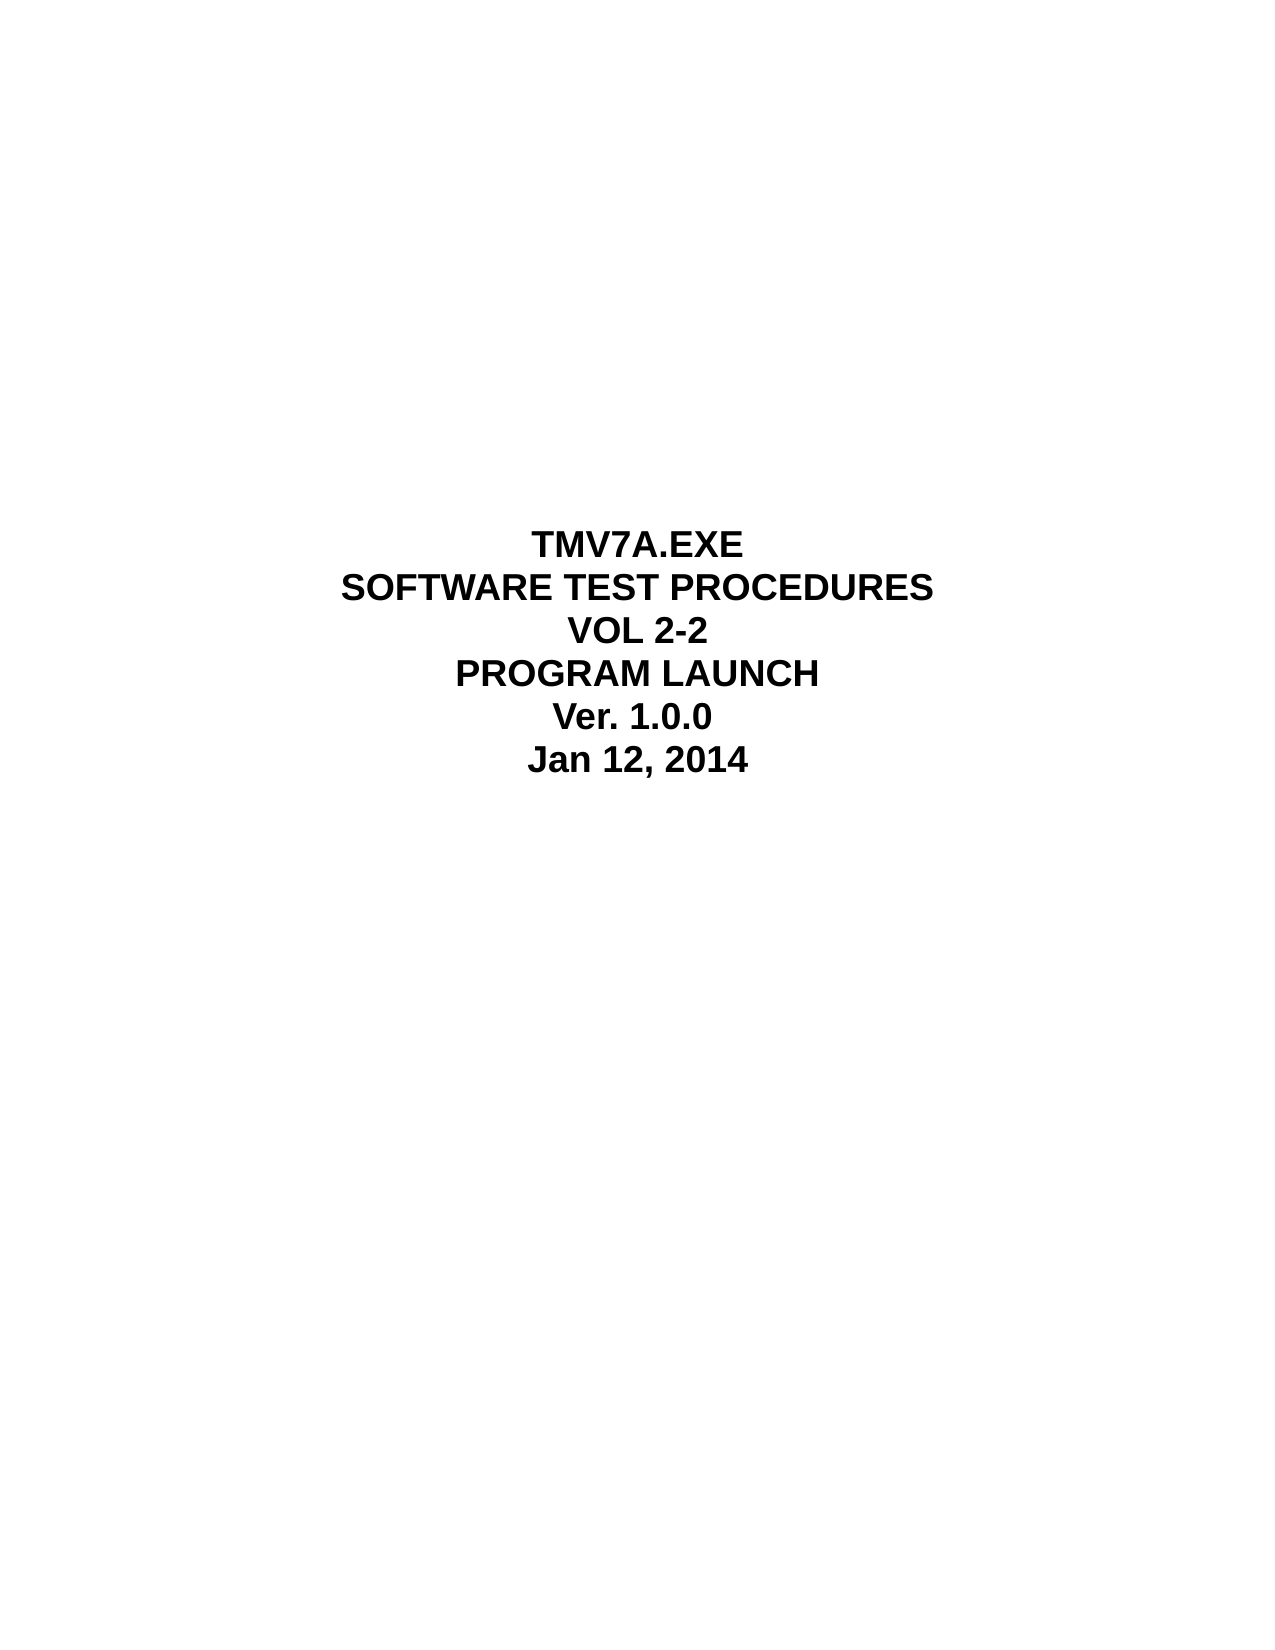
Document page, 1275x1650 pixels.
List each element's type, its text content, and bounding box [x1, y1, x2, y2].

text PROGRAM LAUNCH [118, 651, 1157, 694]
text SOFTWARE TEST PROCEDURES [118, 565, 1157, 608]
text Jan 12, 2014 [118, 738, 1157, 781]
text Ver. 1.0.0 [118, 694, 1157, 738]
text VOL 2-2 [118, 608, 1157, 651]
text TMV7A.EXE [118, 522, 1157, 565]
